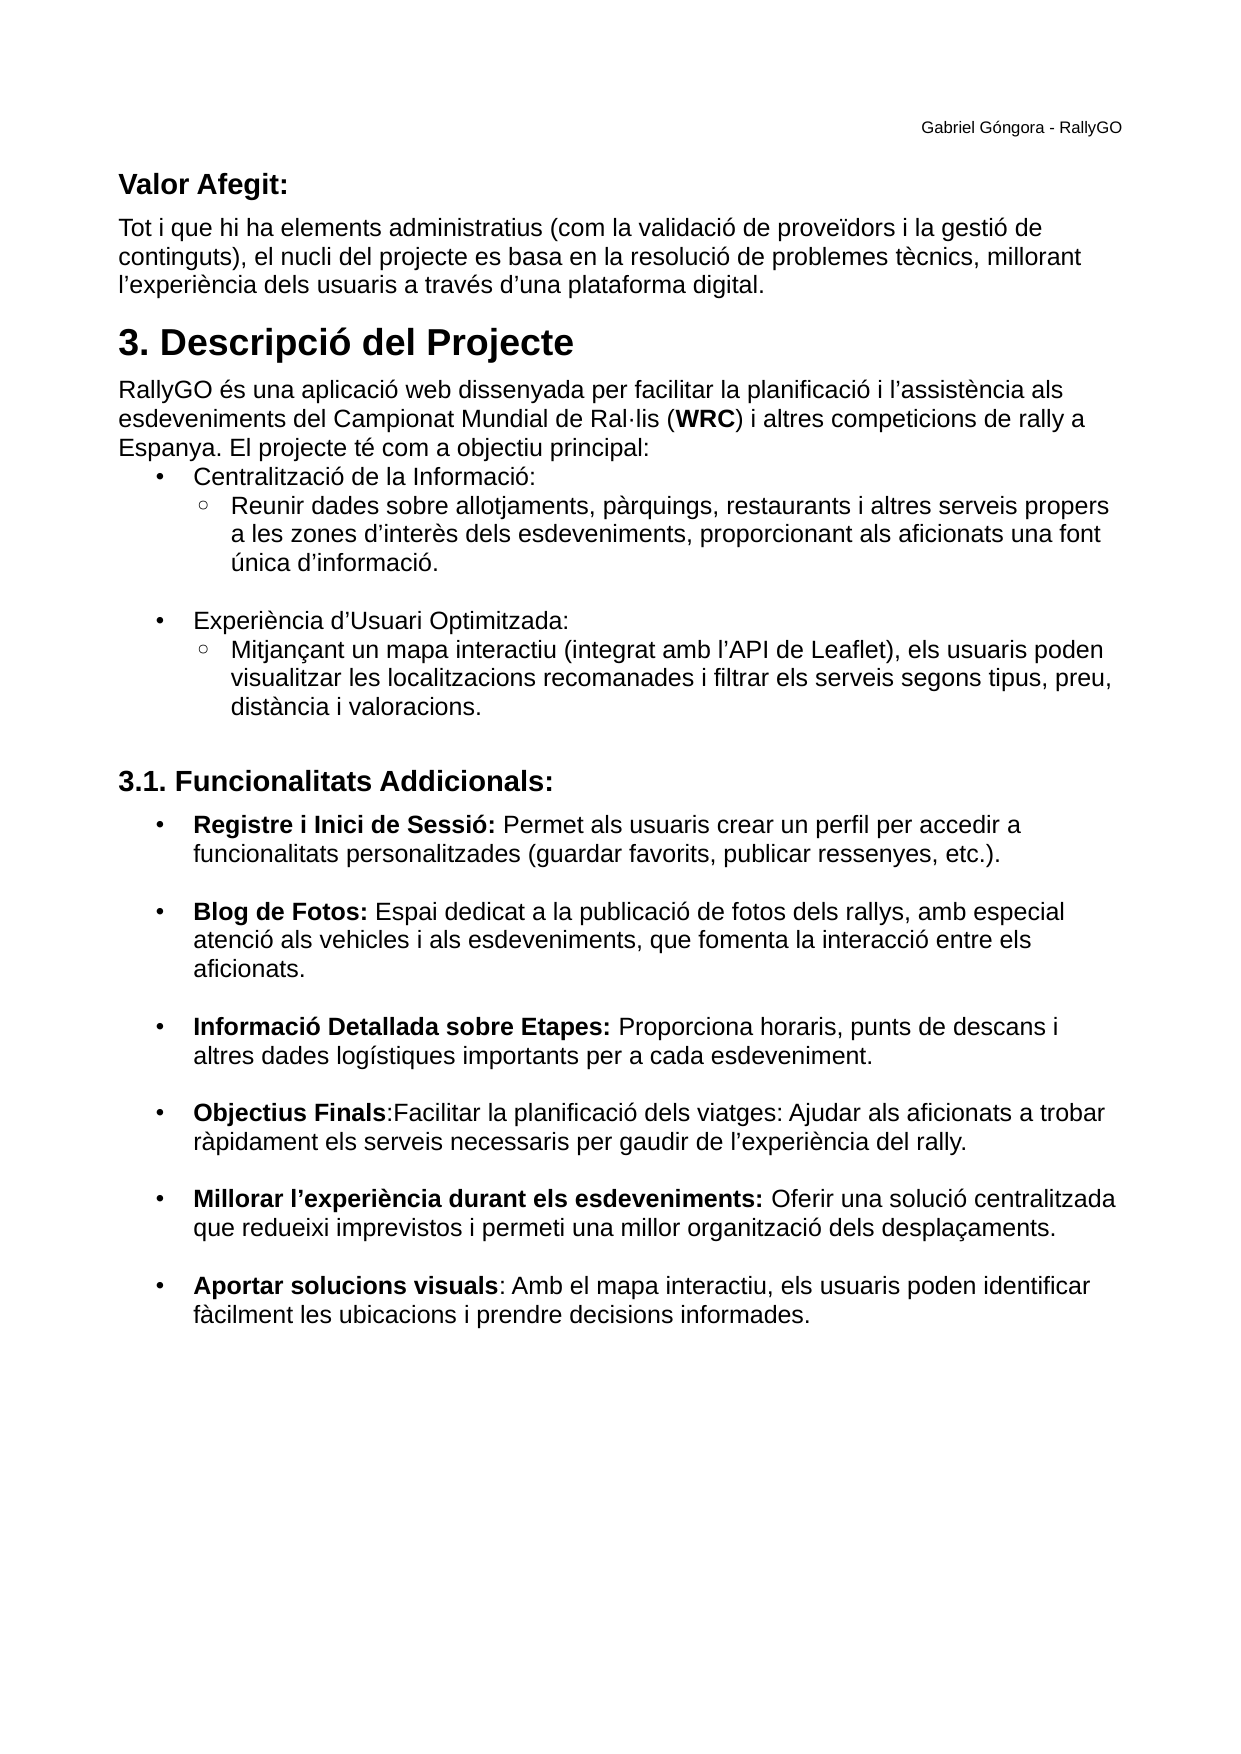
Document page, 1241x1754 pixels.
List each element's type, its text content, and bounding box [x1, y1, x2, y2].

text Tot i que hi ha elements administratius (com la validació de proveïdors i la gestió de continguts), el nucli del projecte es basa en la resolució de problemes tècnics, millorant l’experiència dels usuaris a través d’una plataforma digital. [118, 213, 1122, 299]
list Experiència d’Usuari Optimitzada: [156, 606, 1122, 634]
subtitle 3.1. Funcionalitats Addicionals: [118, 764, 1122, 798]
list Mitjançant un mapa interactiu (integrat amb l’API de Leaflet), els usuaris poden visualitzar les localitzacions recomanades i filtrar els serveis segons tipus, preu, distància i valoracions. [193, 634, 1122, 721]
subtitle Valor Afegit: [118, 167, 1122, 200]
list Objectius Finals:Facilitar la planificació dels viatges: Ajudar als aficionats a trobar ràpidament els serveis necessaris per gaudir de l’experiència del rally. [156, 1098, 1122, 1156]
list Aportar solucions visuals: Amb el mapa interactiu, els usuaris poden identificar fàcilment les ubicacions i prendre decisions informades. [156, 1271, 1122, 1328]
list Blog de Fotos: Espai dedicat a la publicació de fotos dels rallys, amb especial atenció als vehicles i als esdeveniments, que fomenta la interacció entre els aficionats. [156, 897, 1122, 983]
list Registre i Inici de Sessió: Permet als usuaris crear un perfil per accedir a funcionalitats personalitzades (guardar favorits, publicar ressenyes, etc.). [156, 810, 1122, 868]
subtitle 3. Descripció del Projecte [118, 320, 1122, 363]
list Informació Detallada sobre Etapes: Proporciona horaris, punts de descans i altres dades logístiques importants per a cada esdeveniment. [156, 1012, 1122, 1069]
list Reunir dades sobre allotjaments, pàrquings, restaurants i altres serveis propers a les zones d’interès dels esdeveniments, proporcionant als aficionats una font única d’informació. [193, 491, 1122, 577]
list Centralització de la Informació: [156, 462, 1122, 491]
text RallyGO és una aplicació web dissenyada per facilitar la planificació i l’assistència als esdeveniments del Campionat Mundial de Ral·lis (WRC) i altres competicions de rally a Espanya. El projecte té com a objectiu principal: [118, 376, 1122, 462]
list Millorar l’experiència durant els esdeveniments: Oferir una solució centralitzada que redueixi imprevistos i permeti una millor organització dels desplaçaments. [156, 1184, 1122, 1242]
